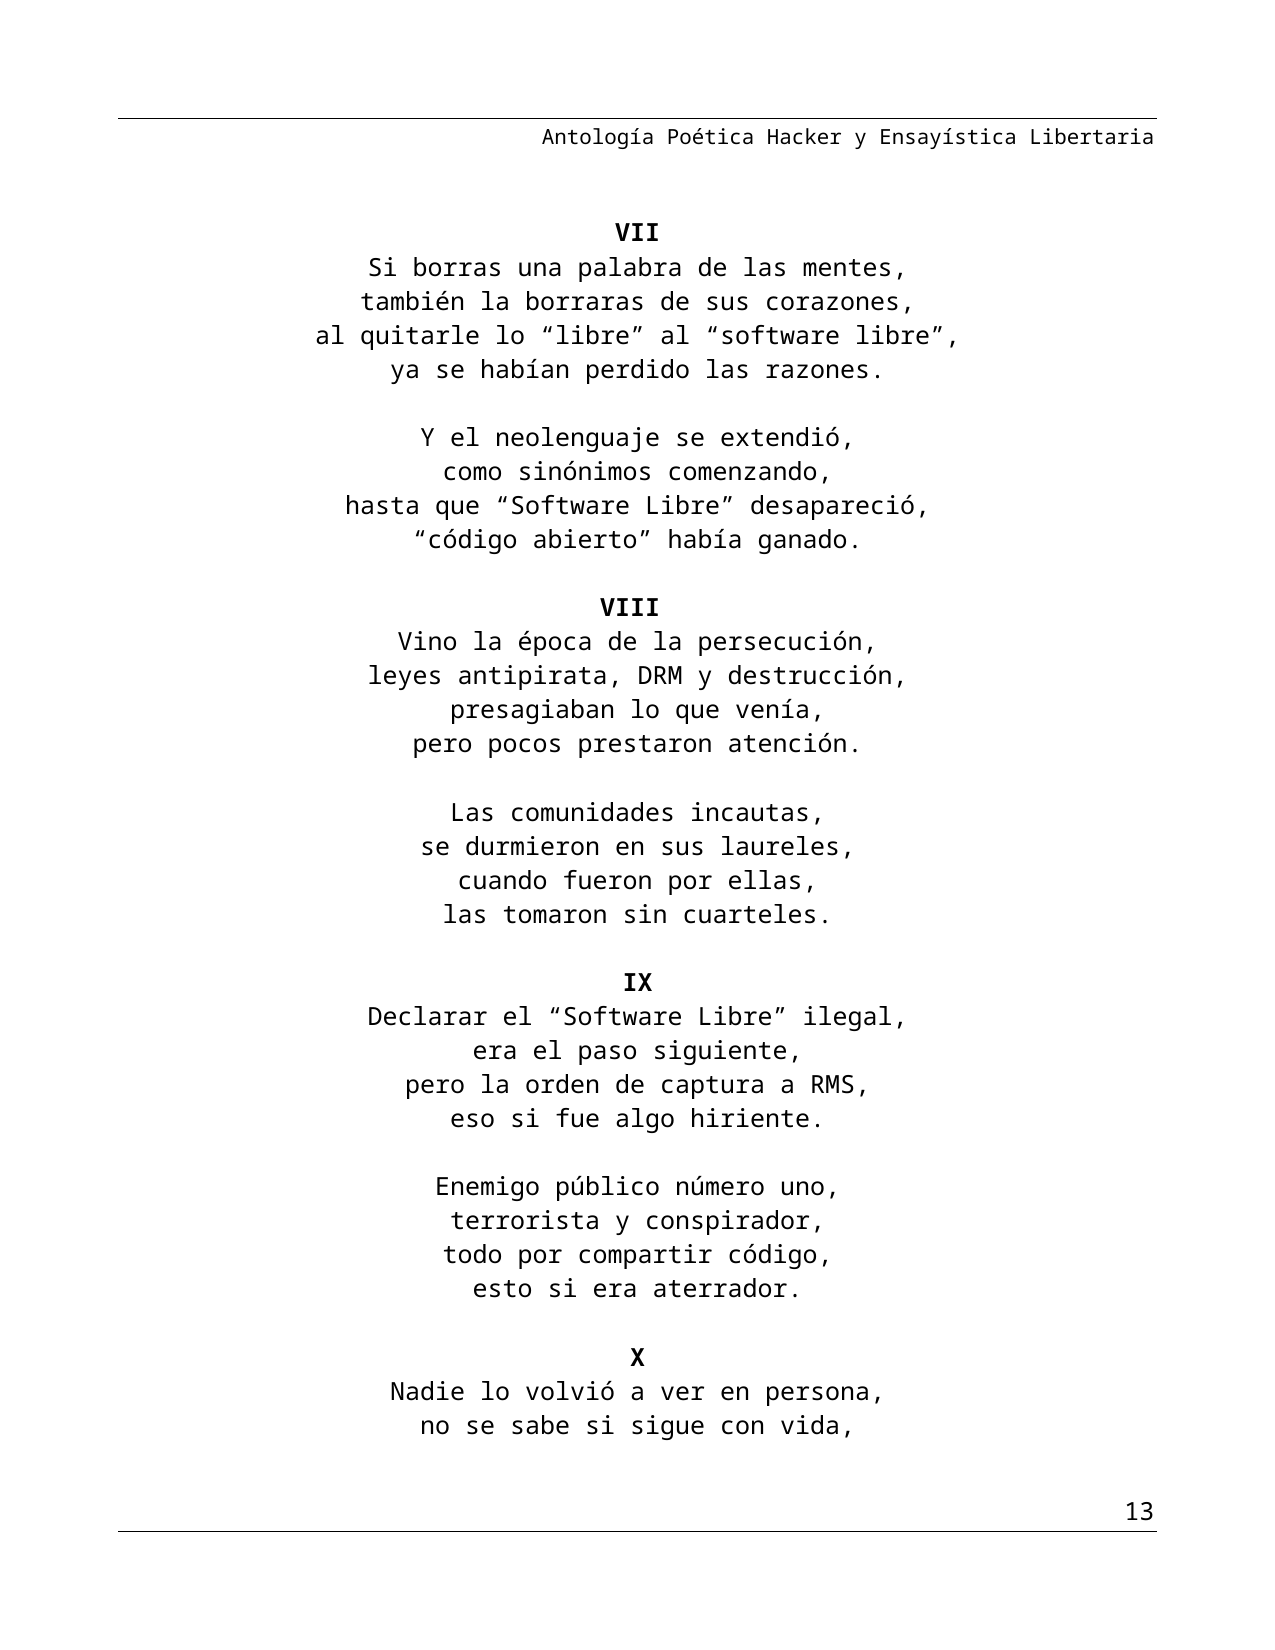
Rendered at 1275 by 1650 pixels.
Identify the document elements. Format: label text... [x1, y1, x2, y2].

text era el paso siguiente, [121, 1033, 1154, 1067]
text IX [121, 964, 1154, 998]
text VIII [121, 590, 1154, 624]
text eso si fue algo hiriente. [121, 1101, 1154, 1135]
text hasta que “Software Libre” desapareció, [121, 488, 1154, 522]
text también la borraras de sus corazones, [121, 283, 1154, 317]
text Si borras una palabra de las mentes, [121, 249, 1154, 283]
text Nadie lo volvió a ver en persona, [121, 1373, 1154, 1407]
text Las comunidades incautas, [121, 794, 1154, 828]
text X [121, 1339, 1154, 1373]
text ya se habían perdido las razones. [121, 351, 1154, 385]
text al quitarle lo “libre” al “software libre”, [121, 317, 1154, 351]
text terrorista y conspirador, [121, 1203, 1154, 1237]
text presagiaban lo que venía, [121, 692, 1154, 726]
text cuando fueron por ellas, [121, 862, 1154, 896]
text como sinónimos comenzando, [121, 453, 1154, 488]
text pero pocos prestaron atención. [121, 726, 1154, 760]
text leyes antipirata, DRM y destrucción, [121, 658, 1154, 692]
text pero la orden de captura a RMS, [121, 1067, 1154, 1101]
text se durmieron en sus laureles, [121, 828, 1154, 862]
text Declarar el “Software Libre” ilegal, [121, 998, 1154, 1033]
text las tomaron sin cuarteles. [121, 896, 1154, 930]
text Vino la época de la persecución, [121, 624, 1154, 658]
text “código abierto” había ganado. [121, 522, 1154, 556]
text Y el neolenguaje se extendió, [121, 419, 1154, 453]
text VII [121, 215, 1154, 249]
text Enemigo público número uno, [121, 1169, 1154, 1203]
text todo por compartir código, [121, 1237, 1154, 1271]
text esto si era aterrador. [121, 1271, 1154, 1305]
text no se sabe si sigue con vida, [121, 1407, 1154, 1441]
